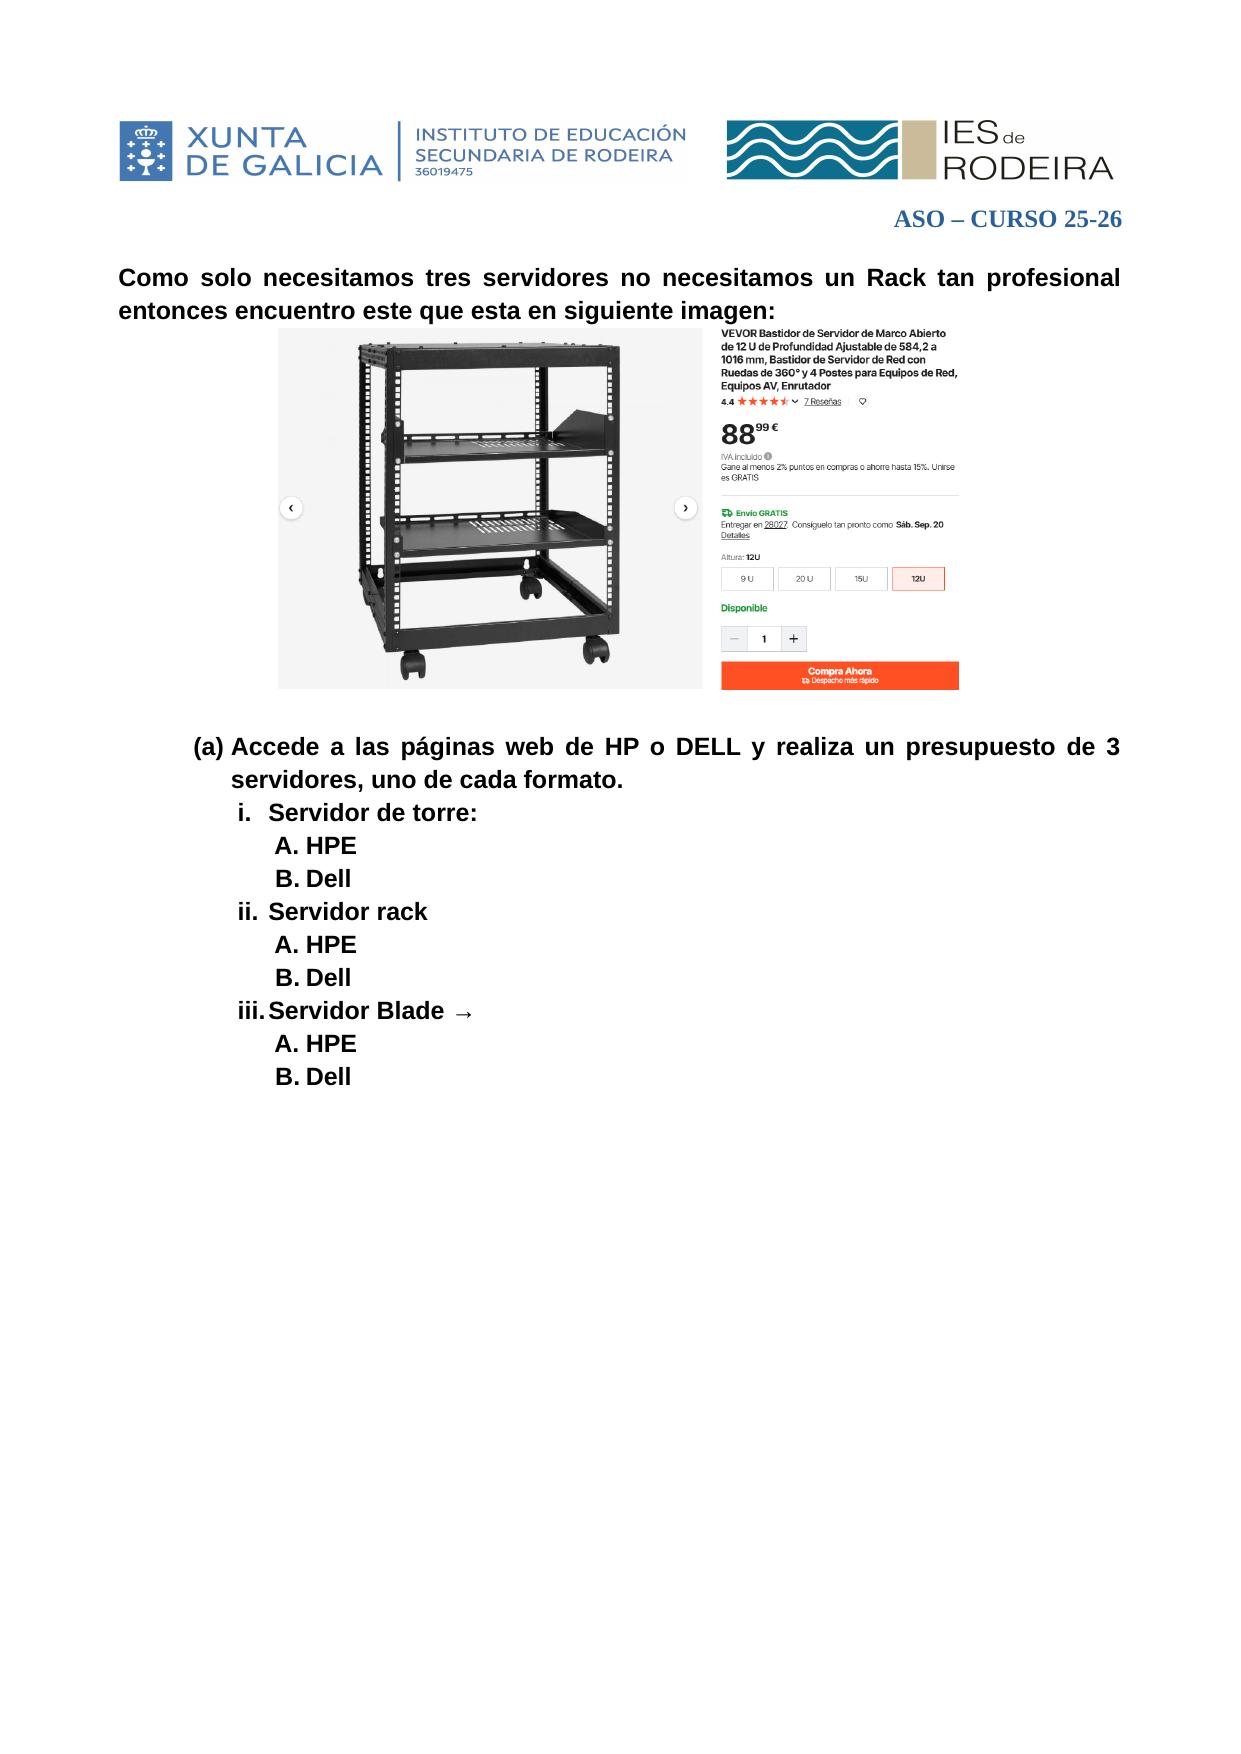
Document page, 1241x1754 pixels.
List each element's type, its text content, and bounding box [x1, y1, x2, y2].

list Dell [268, 963, 1122, 992]
list Dell [268, 864, 1122, 893]
text Como solo necesitamos tres servidores no necesitamos un Rack tan profesional entonces encuentro este que esta en siguiente imagen: [118, 263, 1122, 324]
list HPE [268, 1029, 1122, 1058]
picture [118, 120, 687, 182]
list Dell [268, 1062, 1122, 1091]
list Servidor de torre: [231, 798, 1122, 827]
list Accede a las páginas web de HP o DELL y realiza un presupuesto de 3 servidores, uno de cada formato. [193, 732, 1122, 794]
list Servidor rack [231, 897, 1122, 926]
list HPE [268, 930, 1122, 959]
picture [278, 328, 963, 695]
list HPE [268, 831, 1122, 860]
list Servidor Blade → [231, 996, 1122, 1025]
picture [725, 119, 1118, 181]
